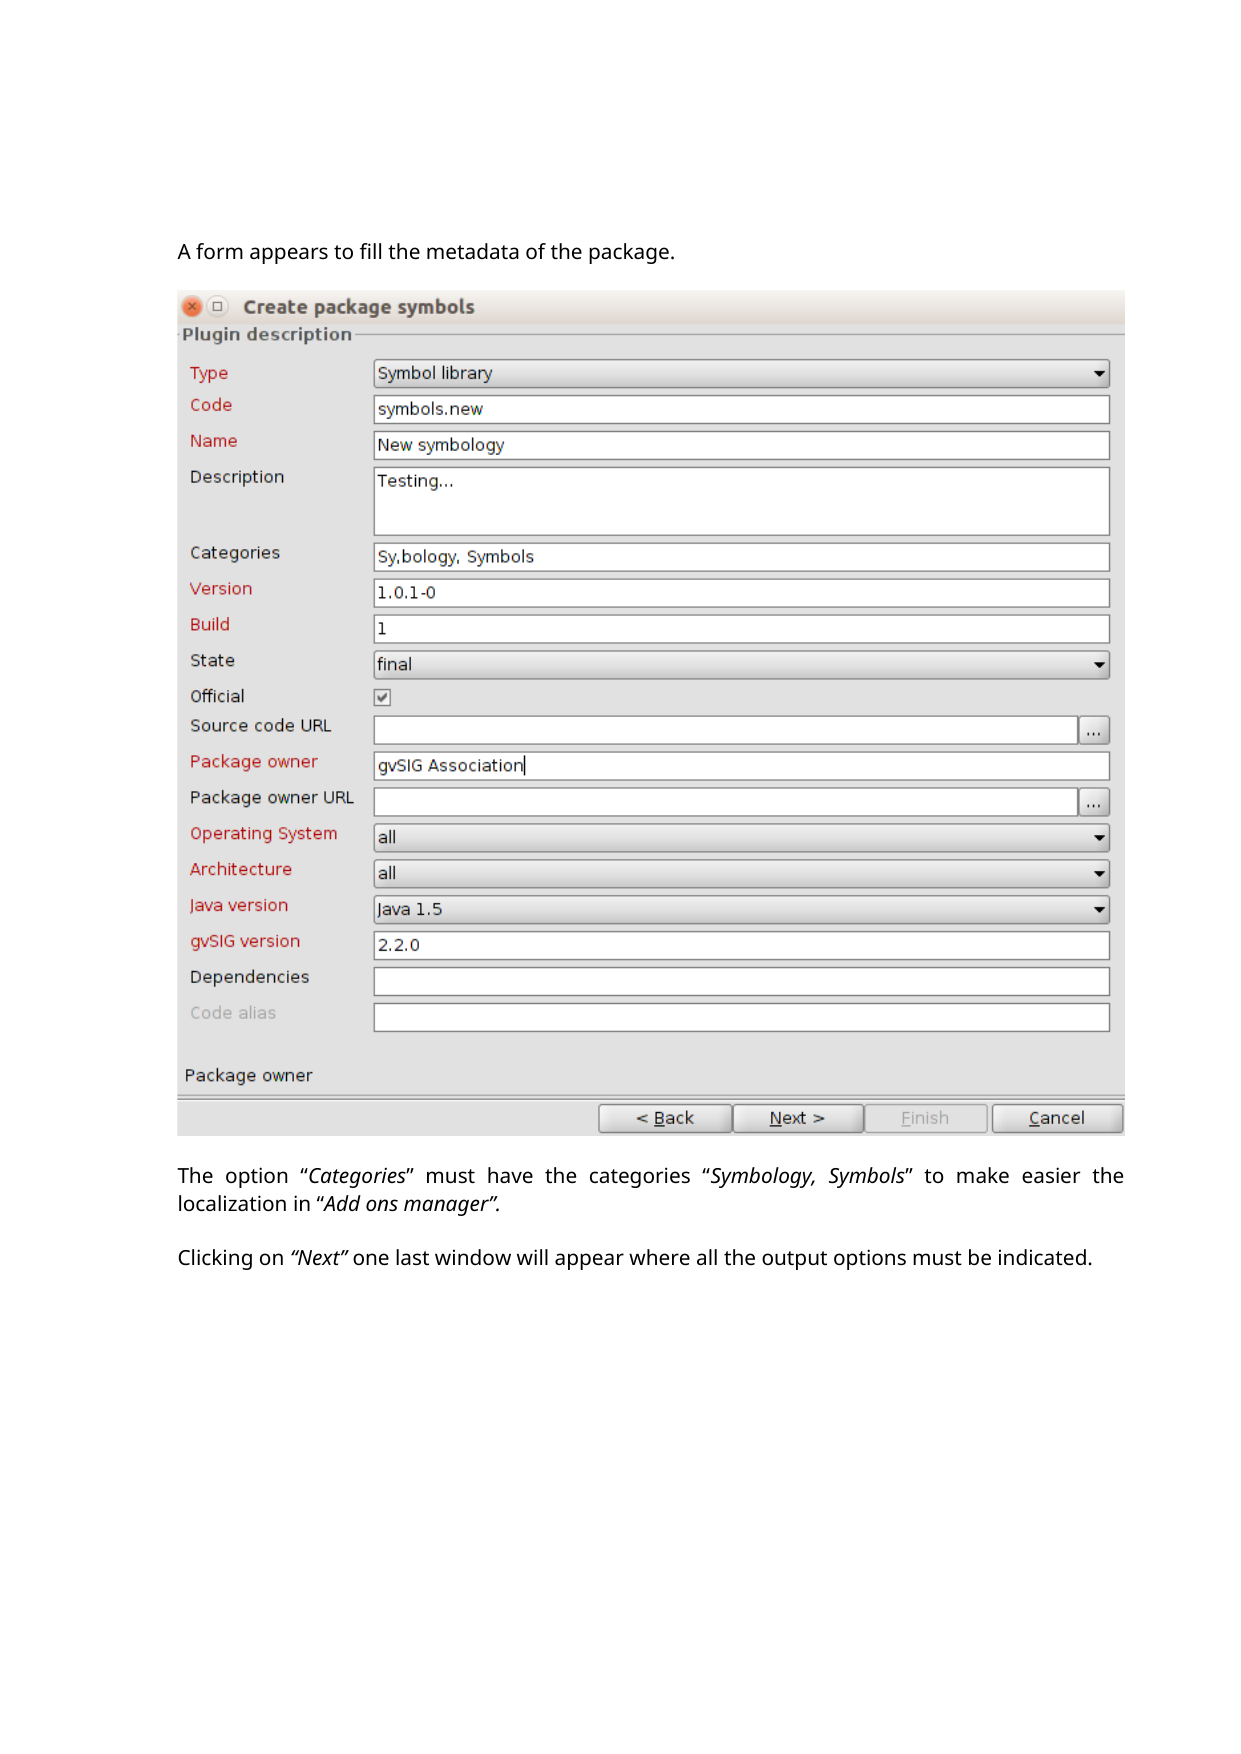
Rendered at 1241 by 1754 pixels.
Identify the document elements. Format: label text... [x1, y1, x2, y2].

text Clicking on “Next” one last window will appear where all the output options must be indicated. [177, 1243, 1125, 1271]
text A form appears to fill the metadata of the package. [177, 237, 1125, 266]
text The option “Categories” must have the categories “Symbology, Symbols” to make easier the localization in “Add ons manager”. [177, 1161, 1125, 1218]
picture [177, 290, 1125, 1136]
